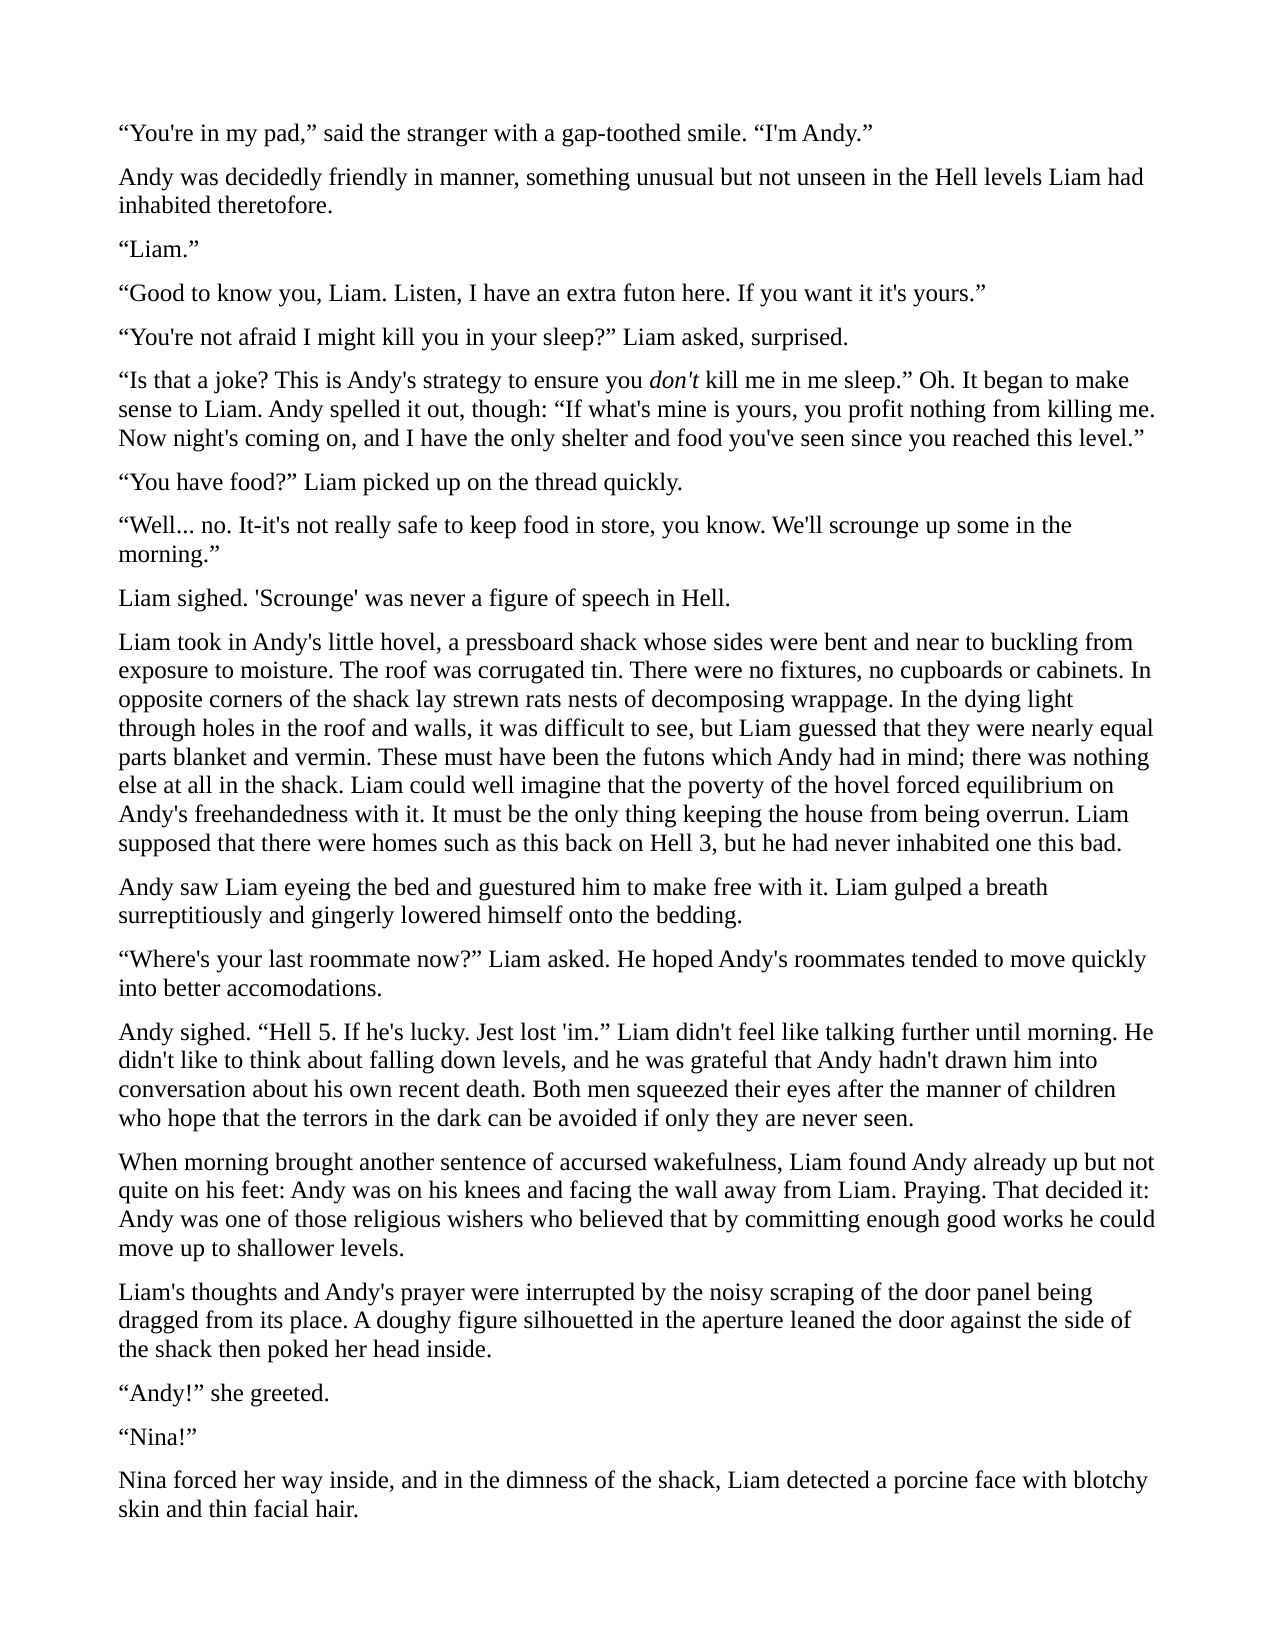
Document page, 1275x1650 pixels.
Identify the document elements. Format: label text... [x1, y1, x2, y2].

text “Good to know you, Liam. Listen, I have an extra futon here. If you want it it's yours.” [118, 278, 1157, 307]
text Nina forced her way inside, and in the dimness of the shack, Liam detected a porcine face with blotchy skin and thin facial hair. [118, 1466, 1157, 1523]
text “Andy!” she greeted. [118, 1378, 1157, 1407]
text “Well... no. It-it's not really safe to keep food in store, you know. We'll scrounge up some in the morning.” [118, 511, 1157, 568]
text “Nina!” [118, 1422, 1157, 1451]
text “You're not afraid I might kill you in your sleep?” Liam asked, surprised. [118, 322, 1157, 351]
text “You're in my pad,” said the stranger with a gap-toothed smile. “I'm Andy.” [118, 118, 1157, 147]
text “You have food?” Liam picked up on the thread quickly. [118, 467, 1157, 496]
text When morning brought another sentence of accursed wakefulness, Liam found Andy already up but not quite on his feet: Andy was on his knees and facing the wall away from Liam. Praying. That decided it: Andy was one of those religious wishers who believed that by committing enough good works he could move up to shallower levels. [118, 1147, 1157, 1262]
text “Liam.” [118, 234, 1157, 263]
text “Where's your last roommate now?” Liam asked. He hoped Andy's roommates tended to move quickly into better accomodations. [118, 944, 1157, 1002]
text Liam's thoughts and Andy's prayer were interrupted by the noisy scraping of the door panel being dragged from its place. A doughy figure silhouetted in the aperture leaned the door against the side of the shack then poked her head inside. [118, 1277, 1157, 1363]
text Andy sighed. “Hell 5. If he's lucky. Jest lost 'im.” Liam didn't feel like talking further until morning. He didn't like to think about falling down levels, and he was grateful that Andy hadn't drawn him into conversation about his own recent death. Both men squeezed their eyes after the manner of children who hope that the terrors in the dark can be avoided if only they are never seen. [118, 1017, 1157, 1132]
text Liam sighed. 'Scrounge' was never a figure of speech in Hell. [118, 583, 1157, 612]
text Andy was decidedly friendly in manner, something unusual but not unseen in the Hell levels Liam had inhabited theretofore. [118, 162, 1157, 219]
text “Is that a joke? This is Andy's strategy to ensure you don't kill me in me sleep.” Oh. It began to make sense to Liam. Andy spelled it out, though: “If what's mine is yours, you profit nothing from killing me. Now night's coming on, and I have the only shelter and food you've seen since you reached this level.” [118, 366, 1157, 452]
text Liam took in Andy's little hovel, a pressboard shack whose sides were bent and near to buckling from exposure to moisture. The roof was corrugated tin. There were no fixtures, no cupboards or cabinets. In opposite corners of the shack lay strewn rats nests of decomposing wrappage. In the dying light through holes in the roof and walls, it was difficult to see, but Liam guessed that they were nearly equal parts blanket and vermin. These must have been the futons which Andy had in mind; there was nothing else at all in the shack. Liam could well imagine that the poverty of the hovel forced equilibrium on Andy's freehandedness with it. It must be the only thing keeping the house from being overrun. Liam supposed that there were homes such as this back on Hell 3, but he had never inhabited one this bad. [118, 627, 1157, 857]
text Andy saw Liam eyeing the bed and guestured him to make free with it. Liam gulped a breath surreptitiously and gingerly lowered himself onto the bedding. [118, 872, 1157, 929]
